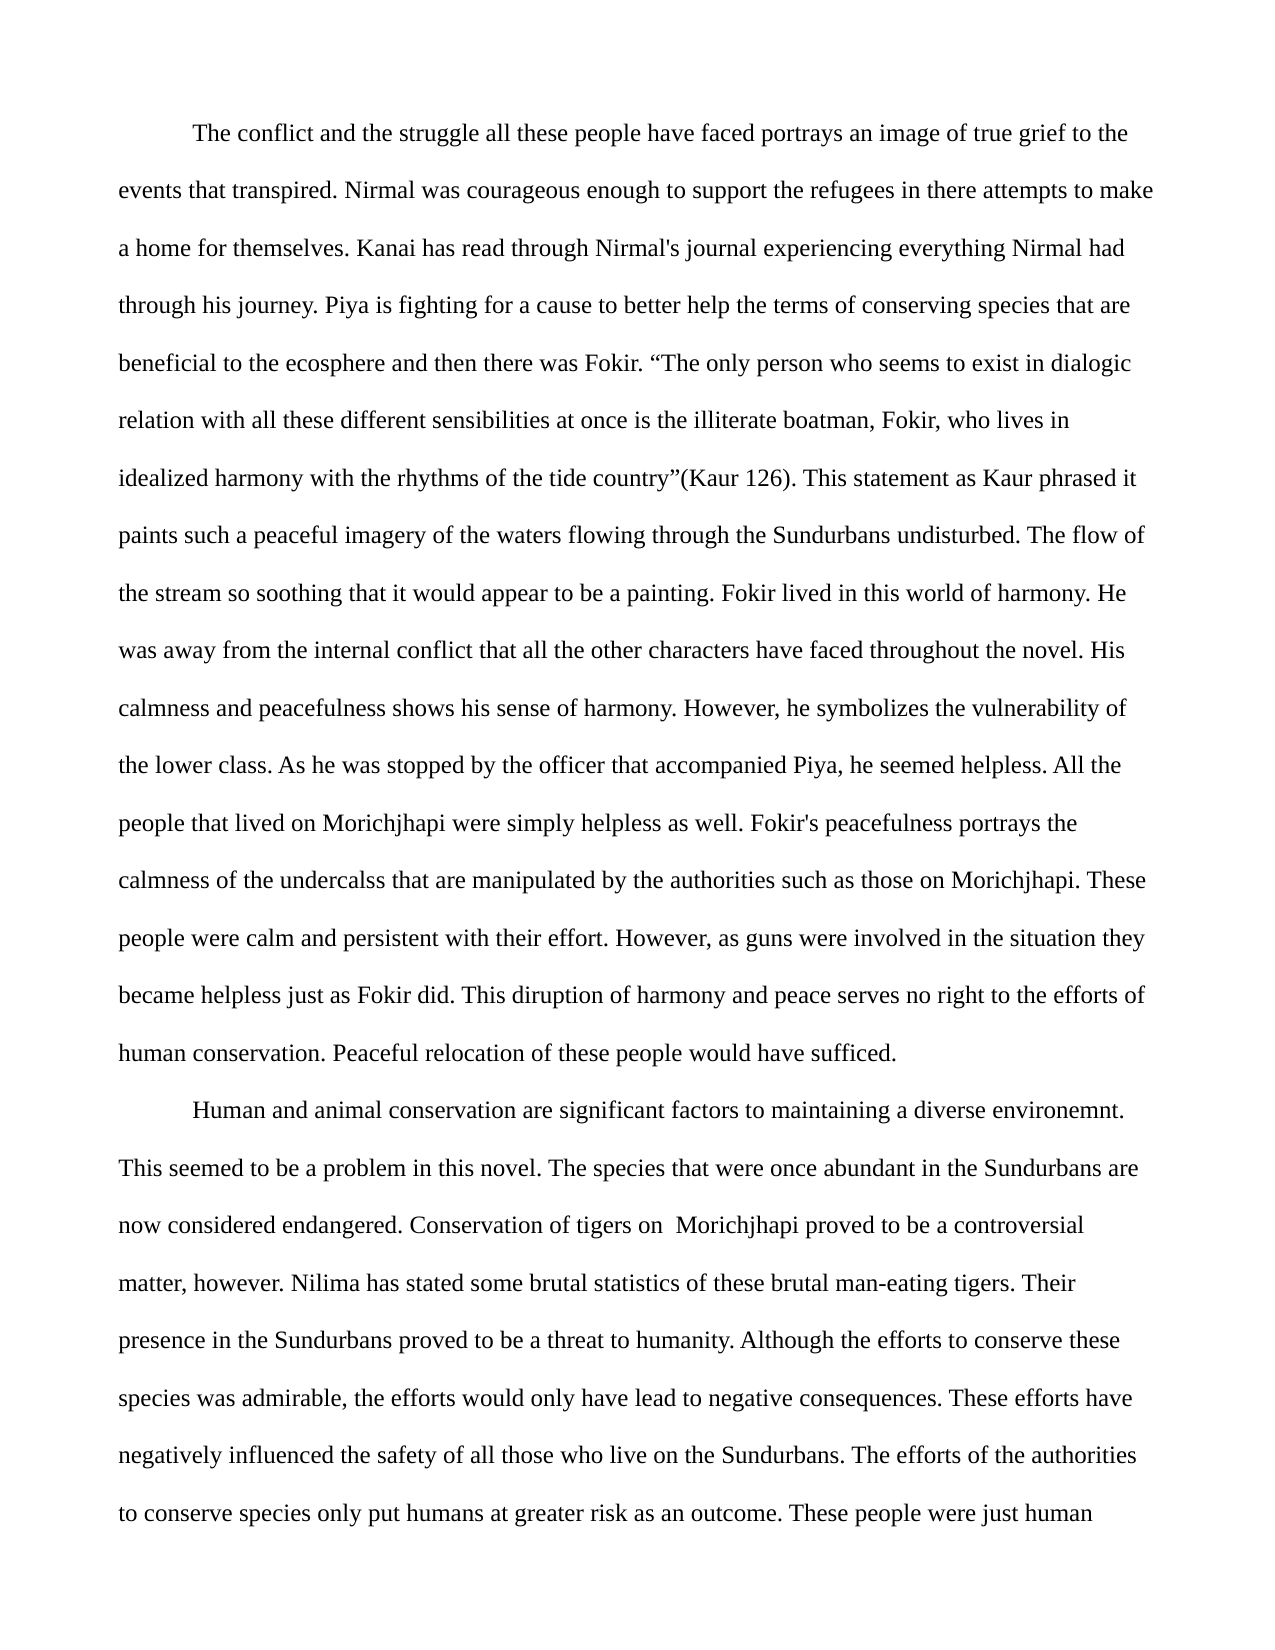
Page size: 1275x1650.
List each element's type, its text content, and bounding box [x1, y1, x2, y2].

text The conflict and the struggle all these people have faced portrays an image of true grief to the events that transpired. Nirmal was courageous enough to support the refugees in there attempts to make a home for themselves. Kanai has read through Nirmal's journal experiencing everything Nirmal had through his journey. Piya is fighting for a cause to better help the terms of conserving species that are beneficial to the ecosphere and then there was Fokir. “The only person who seems to exist in dialogic relation with all these different sensibilities at once is the illiterate boatman, Fokir, who lives in idealized harmony with the rhythms of the tide country”(Kaur 126). This statement as Kaur phrased it paints such a peaceful imagery of the waters flowing through the Sundurbans undisturbed. The flow of the stream so soothing that it would appear to be a painting. Fokir lived in this world of harmony. He was away from the internal conflict that all the other characters have faced throughout the novel. His calmness and peacefulness shows his sense of harmony. However, he symbolizes the vulnerability of the lower class. As he was stopped by the officer that accompanied Piya, he seemed helpless. All the people that lived on Morichjhapi were simply helpless as well. Fokir's peacefulness portrays the calmness of the undercalss that are manipulated by the authorities such as those on Morichjhapi. These people were calm and persistent with their effort. However, as guns were involved in the situation they became helpless just as Fokir did. This diruption of harmony and peace serves no right to the efforts of human conservation. Peaceful relocation of these people would have sufficed. [118, 118, 1157, 1067]
text Human and animal conservation are significant factors to maintaining a diverse environemnt. This seemed to be a problem in this novel. The species that were once abundant in the Sundurbans are now considered endangered. Conservation of tigers on Morichjhapi proved to be a controversial matter, however. Nilima has stated some brutal statistics of these brutal man-eating tigers. Their presence in the Sundurbans proved to be a threat to humanity. Although the efforts to conserve these species was admirable, the efforts would only have lead to negative consequences. These efforts have negatively influenced the safety of all those who live on the Sundurbans. The efforts of the authorities to conserve species only put humans at greater risk as an outcome. These people were just human [118, 1096, 1157, 1527]
